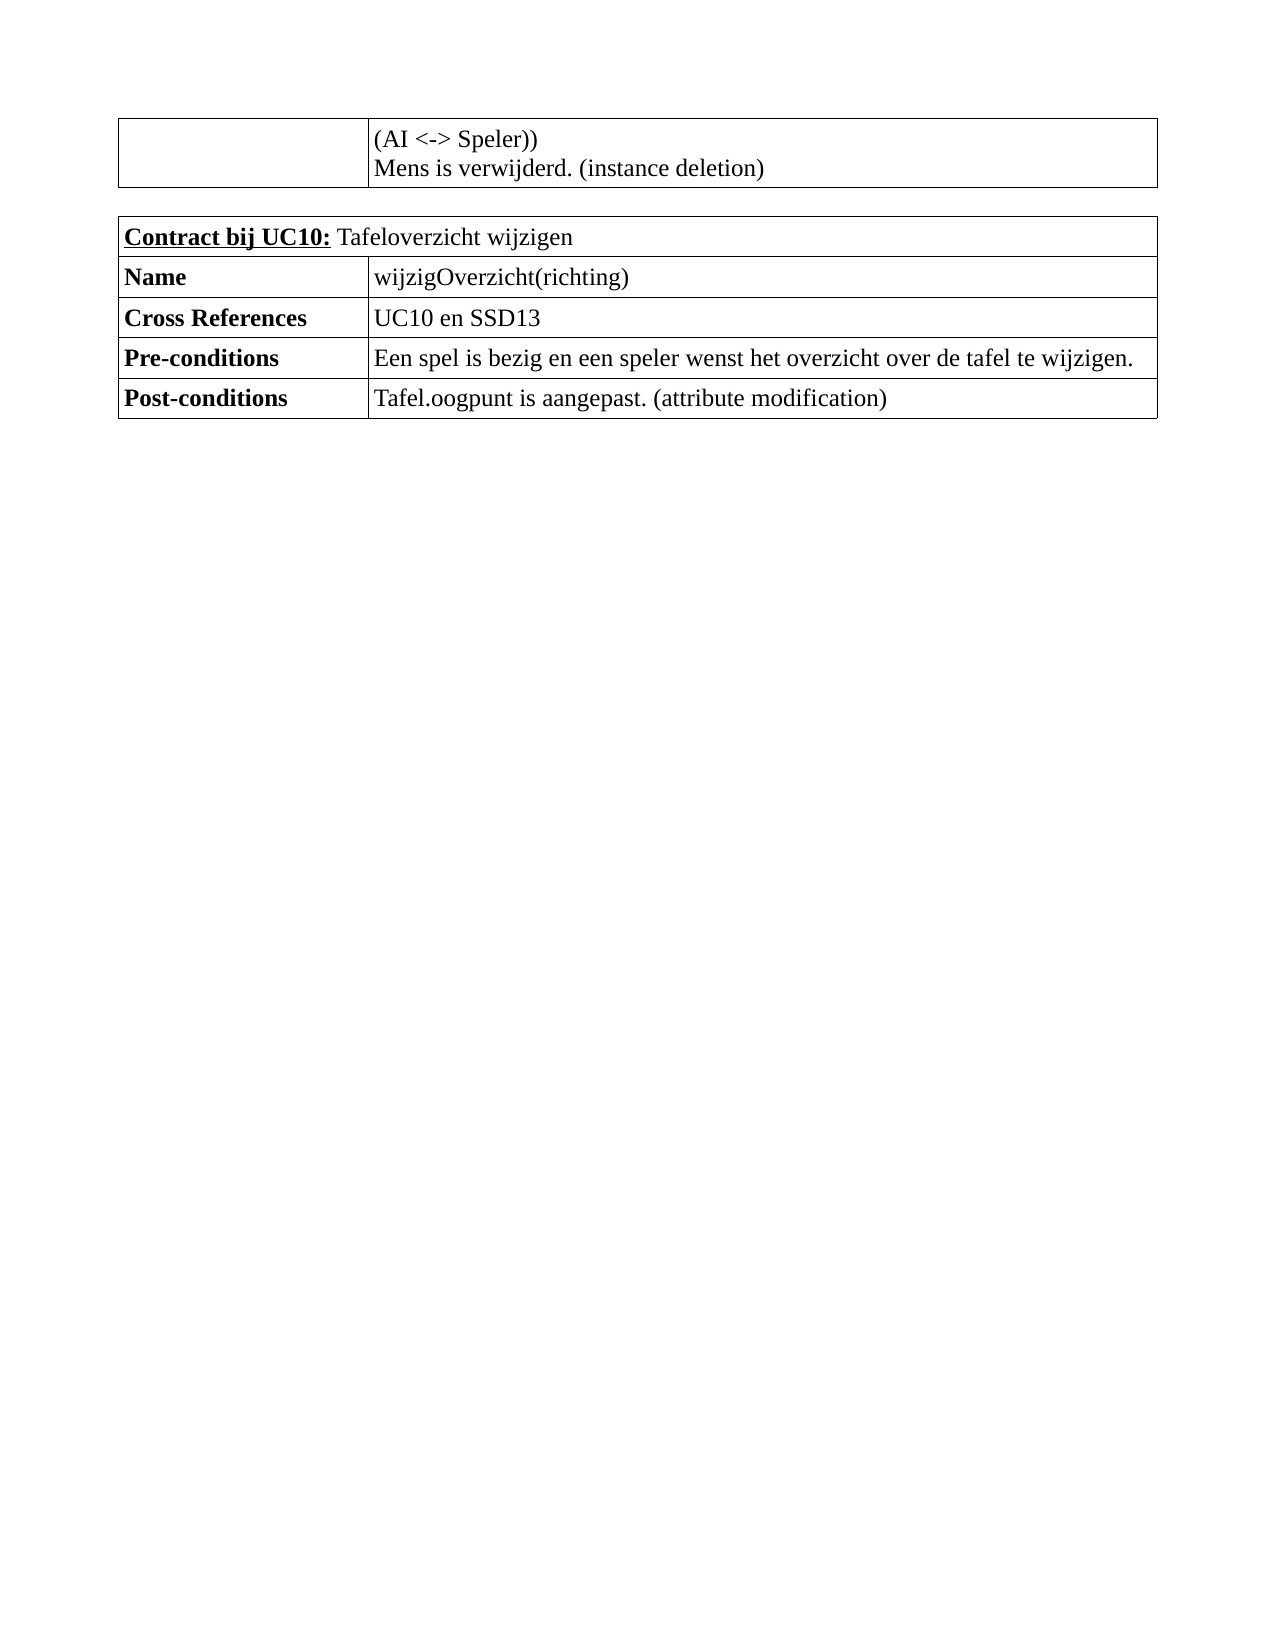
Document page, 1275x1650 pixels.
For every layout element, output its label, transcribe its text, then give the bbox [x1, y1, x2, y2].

table_header wijzigOverzicht(richting) [369, 257, 1157, 297]
table_cell Pre-conditions [119, 338, 368, 377]
table_cell Tafel.oogpunt is aangepast. (attribute modification) [369, 379, 1157, 418]
table_cell UC10 en SSD13 [369, 298, 1157, 337]
table_cell [119, 119, 368, 187]
table_cell Cross References [119, 298, 368, 337]
table_cell (AI <-> Speler)) Mens is verwijderd. (instance deletion) [369, 119, 1157, 187]
table_header Name [119, 257, 368, 297]
table_header Contract bij UC10: Tafeloverzicht wijzigen [119, 217, 1157, 256]
table_cell Een spel is bezig en een speler wenst het overzicht over de tafel te wijzigen. [369, 338, 1157, 377]
table_cell Post-conditions [119, 379, 368, 418]
